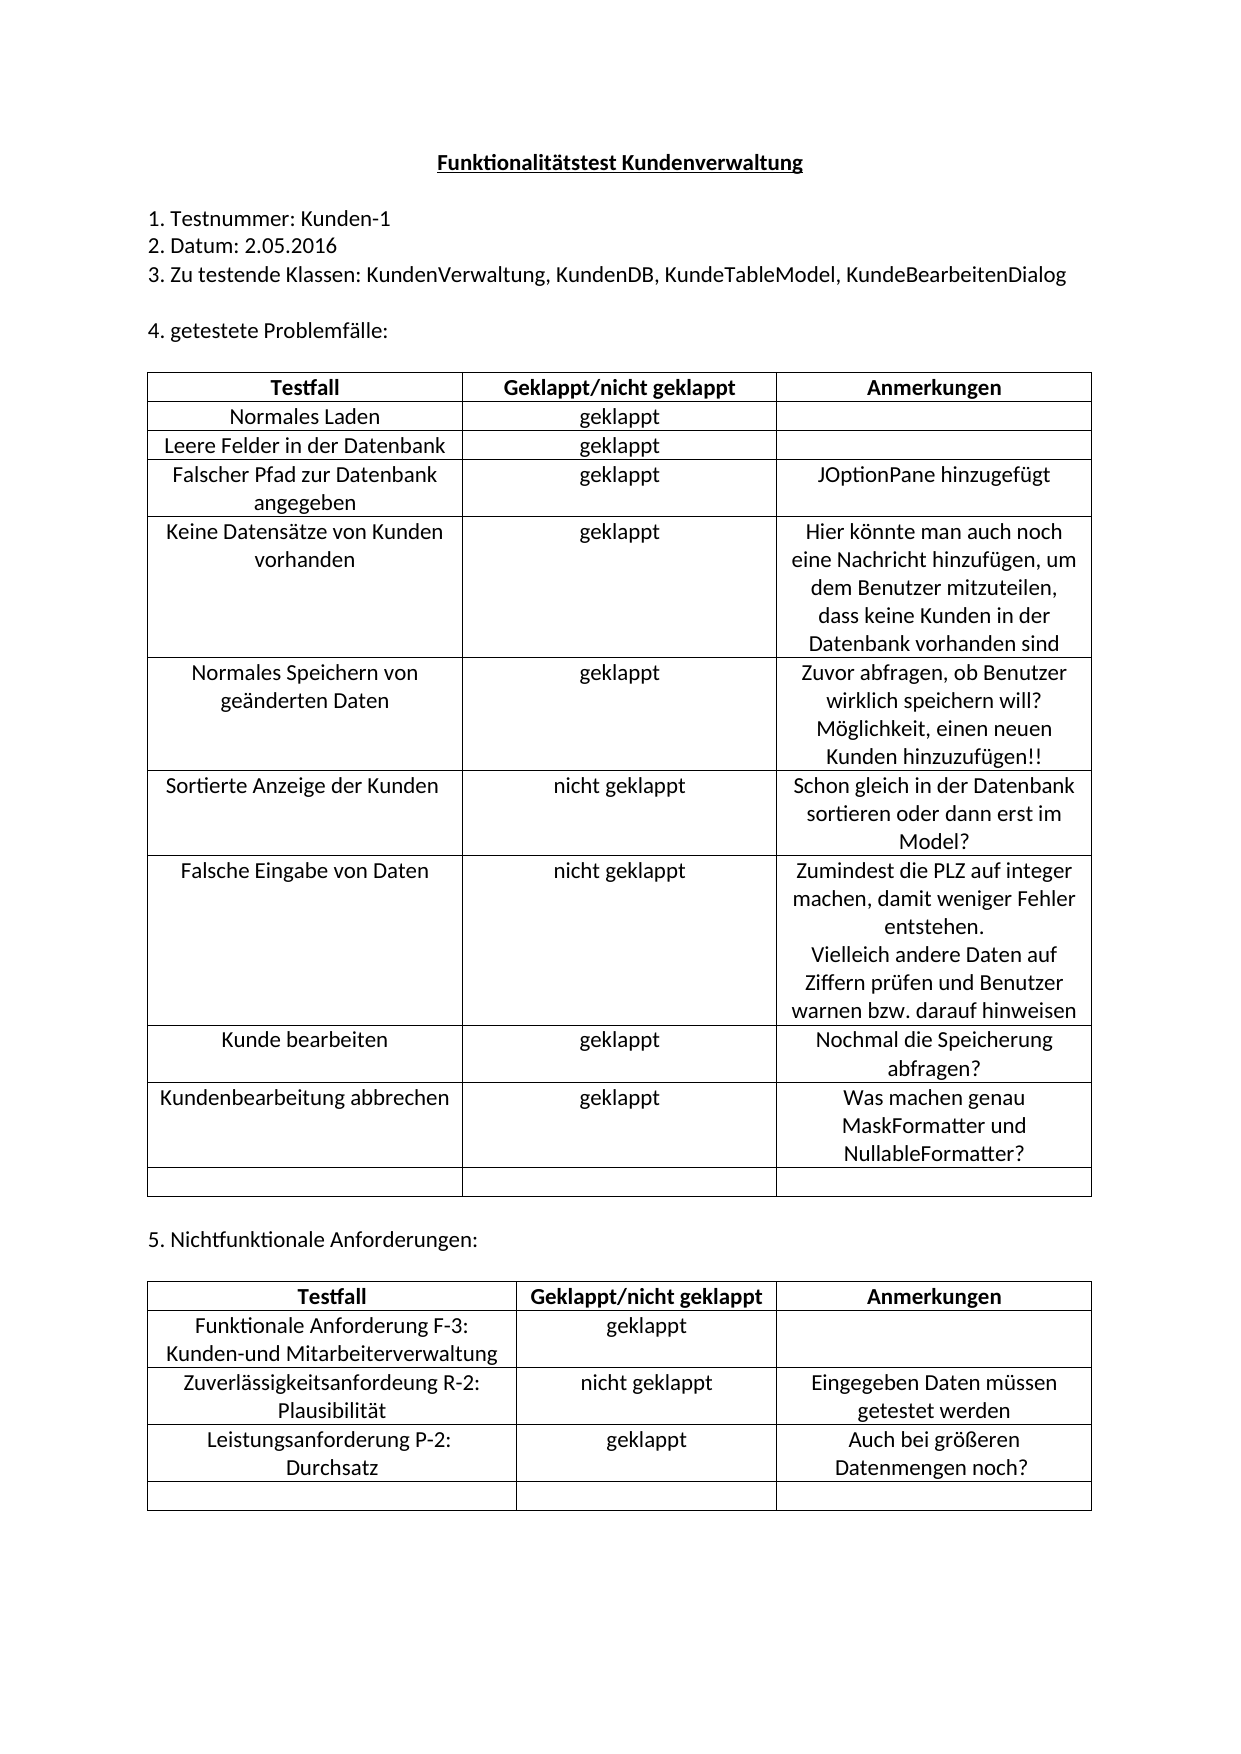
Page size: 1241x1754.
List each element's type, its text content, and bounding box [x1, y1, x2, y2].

table_cell Falscher Pfad zur Datenbank angegeben [148, 460, 462, 516]
table_cell [148, 1482, 516, 1510]
table_cell [148, 1168, 462, 1196]
table_cell [777, 402, 1091, 430]
table_cell Leere Felder in der Datenbank [148, 431, 462, 459]
text 1. Testnummer: Kunden-1 [148, 204, 1093, 232]
table_cell nicht geklappt [463, 856, 776, 1024]
table_cell Eingegeben Daten müssen getestet werden [777, 1368, 1091, 1424]
table_cell Falsche Eingabe von Daten [148, 856, 462, 1024]
table_cell [777, 1168, 1091, 1196]
table_header Geklappt/nicht geklappt [463, 373, 776, 401]
text 4. getestete Problemfälle: [148, 316, 1093, 344]
table_cell nicht geklappt [517, 1368, 776, 1424]
text Funktionalitätstest Kundenverwaltung [148, 148, 1093, 176]
table_cell Schon gleich in der Datenbank sortieren oder dann erst im Model? [777, 771, 1091, 855]
text 5. Nichtfunktionale Anforderungen: [148, 1225, 1093, 1253]
table_cell geklappt [463, 517, 776, 657]
table_cell geklappt [517, 1425, 776, 1481]
table_cell Kunde bearbeiten [148, 1026, 462, 1082]
table_cell geklappt [463, 460, 776, 516]
table_header Testfall [148, 1282, 516, 1310]
table_cell Was machen genau MaskFormatter und NullableFormatter? [777, 1083, 1091, 1167]
table_cell JOptionPane hinzugefügt [777, 460, 1091, 516]
table_cell Nochmal die Speicherung abfragen? [777, 1026, 1091, 1082]
table_cell Kundenbearbeitung abbrechen [148, 1083, 462, 1167]
table_cell geklappt [463, 402, 776, 430]
table_cell Keine Datensätze von Kunden vorhanden [148, 517, 462, 657]
table_cell [777, 1482, 1091, 1510]
table_cell Normales Laden [148, 402, 462, 430]
table_cell nicht geklappt [463, 771, 776, 855]
table_cell Zumindest die PLZ auf integer machen, damit weniger Fehler entstehen. Vielleich andere Daten auf Ziffern prüfen und Benutzer warnen bzw. darauf hinweisen [777, 856, 1091, 1024]
table_cell [517, 1482, 776, 1510]
table_cell Zuverlässigkeitsanfordeung R-2: Plausibilität [148, 1368, 516, 1424]
table_cell [777, 1311, 1091, 1367]
table_cell Normales Speichern von geänderten Daten [148, 658, 462, 770]
table_header Anmerkungen [777, 1282, 1091, 1310]
table_cell geklappt [463, 1026, 776, 1082]
table_cell Auch bei größeren Datenmengen noch? [777, 1425, 1091, 1481]
table_header Testfall [148, 373, 462, 401]
text 2. Datum: 2.05.2016 [148, 232, 1093, 260]
table_cell geklappt [463, 431, 776, 459]
table_cell Sortierte Anzeige der Kunden [148, 771, 462, 855]
table_cell geklappt [517, 1311, 776, 1367]
table_header Geklappt/nicht geklappt [517, 1282, 776, 1310]
table_cell geklappt [463, 1083, 776, 1167]
table_cell [463, 1168, 776, 1196]
table_cell Leistungsanforderung P-2: Durchsatz [148, 1425, 516, 1481]
table_cell Funktionale Anforderung F-3: Kunden-und Mitarbeiterverwaltung [148, 1311, 516, 1367]
table_header Anmerkungen [777, 373, 1091, 401]
table_cell Zuvor abfragen, ob Benutzer wirklich speichern will? Möglichkeit, einen neuen Kunden hinzuzufügen!! [777, 658, 1091, 770]
table_cell geklappt [463, 658, 776, 770]
table_cell [777, 431, 1091, 459]
text 3. Zu testende Klassen: KundenVerwaltung, KundenDB, KundeTableModel, KundeBearbeitenDialog [148, 260, 1093, 288]
table_cell Hier könnte man auch noch eine Nachricht hinzufügen, um dem Benutzer mitzuteilen, dass keine Kunden in der Datenbank vorhanden sind [777, 517, 1091, 657]
